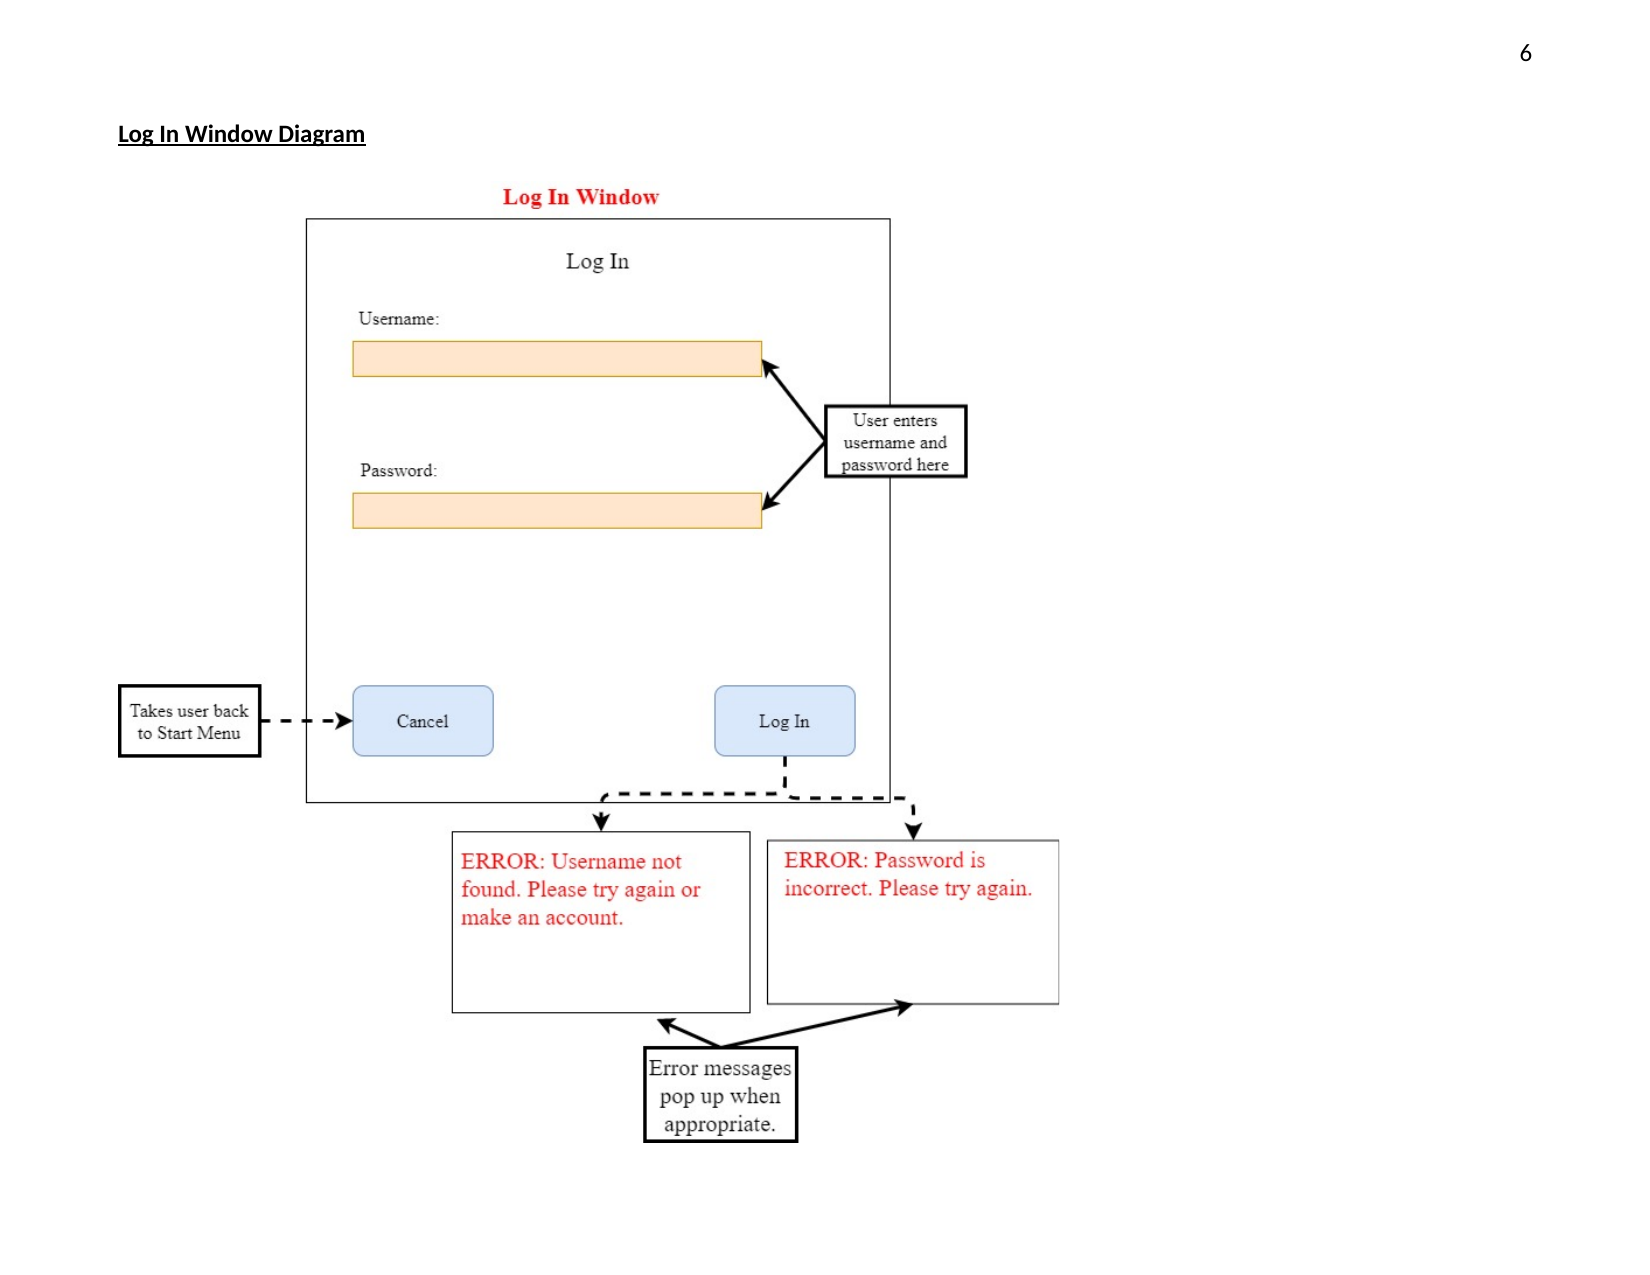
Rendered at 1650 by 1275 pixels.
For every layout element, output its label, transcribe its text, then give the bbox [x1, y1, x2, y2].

text Log In Window Diagram [118, 118, 1532, 149]
